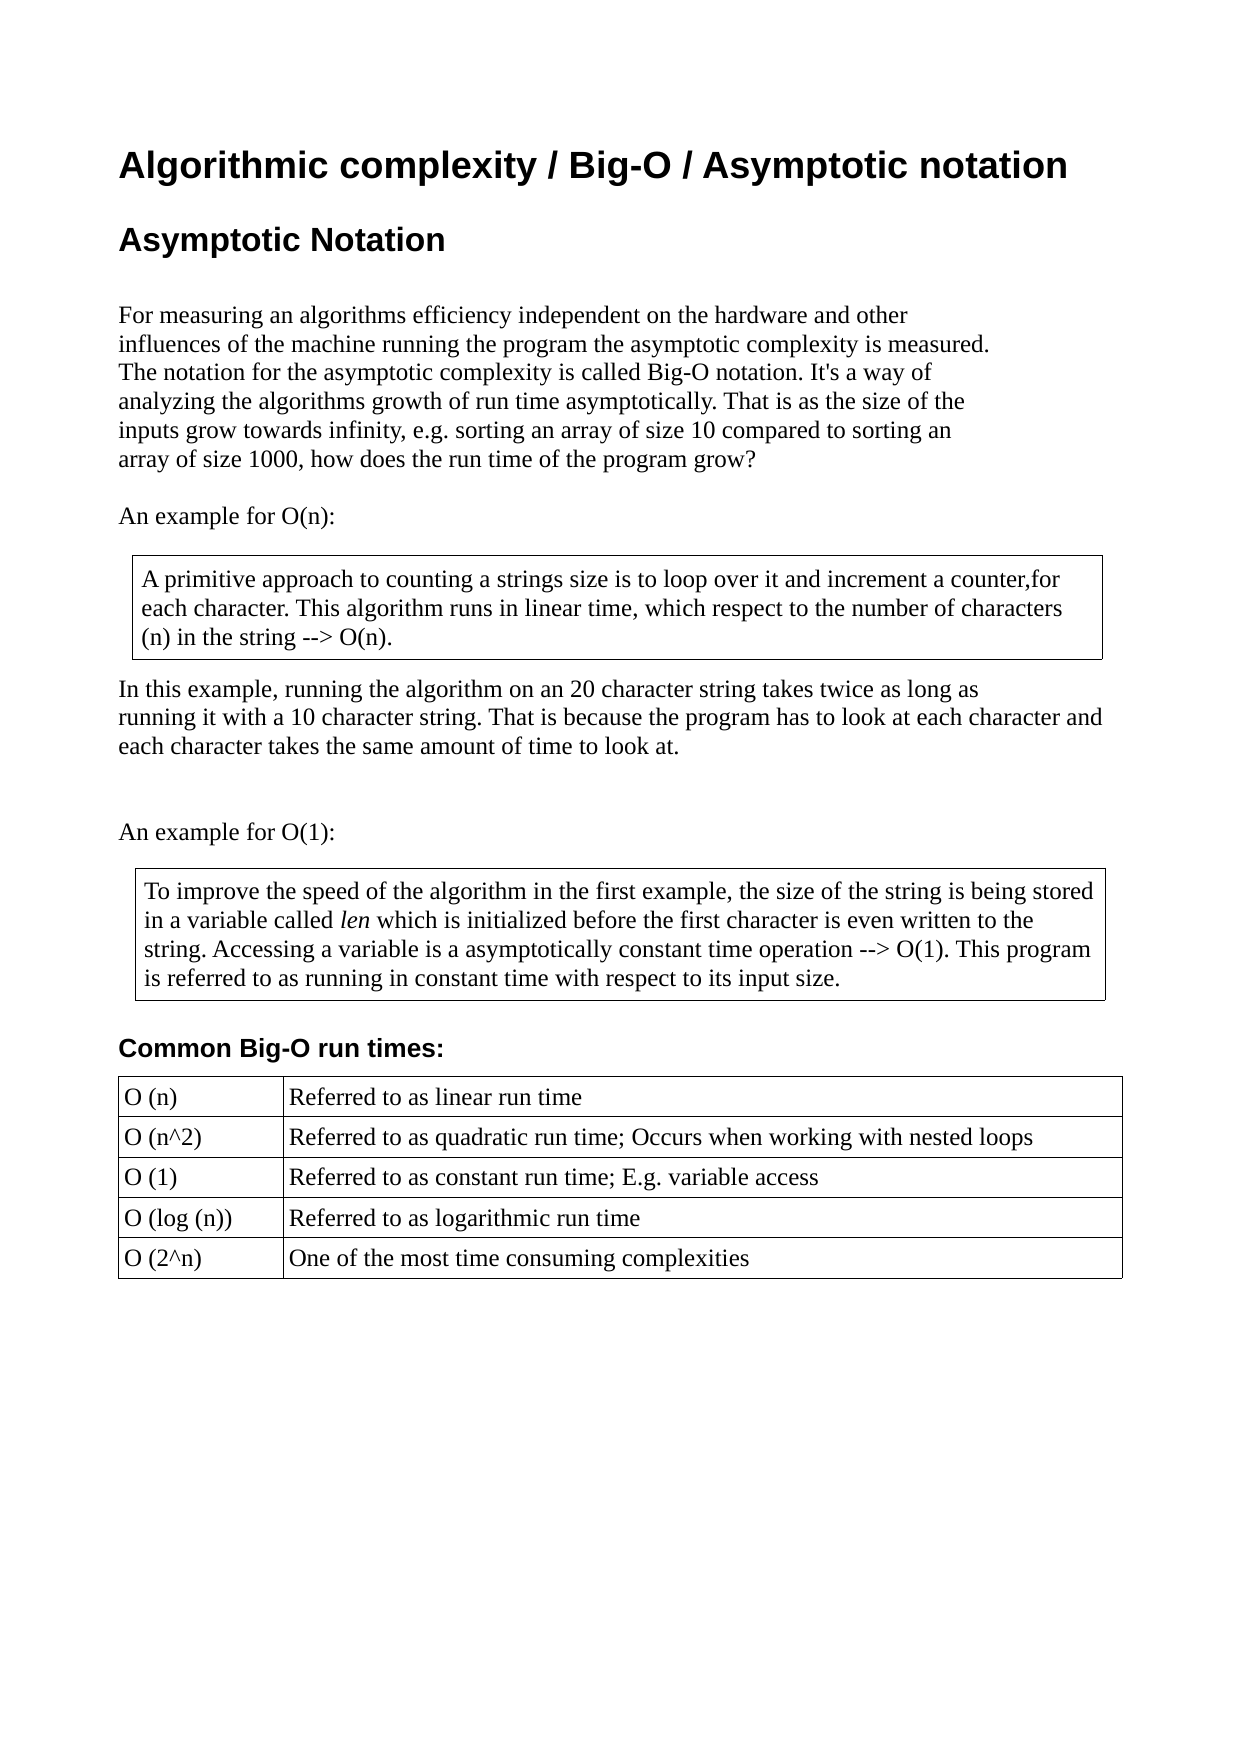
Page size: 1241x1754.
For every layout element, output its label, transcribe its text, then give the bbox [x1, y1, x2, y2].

table_header Referred to as linear run time [284, 1077, 1122, 1116]
table_cell Referred to as quadratic run time; Occurs when working with nested loops [284, 1117, 1122, 1157]
text running it with a 10 character string. That is because the program has to look at each character and each character takes the same amount of time to look at. [118, 702, 1122, 760]
table_cell O (1) [119, 1158, 283, 1197]
text An example for O(1): [118, 817, 1122, 846]
text influences of the machine running the program the asymptotic complexity is measured. [118, 329, 1122, 357]
text array of size 1000, how does the run time of the program grow? [118, 444, 1122, 472]
text analyzing the algorithms growth of run time asymptotically. That is as the size of the [118, 386, 1122, 415]
text A primitive approach to counting a strings size is to loop over it and increment a counter,for each character. This algorithm runs in linear time, which respect to the number of characters (n) in the string --> O(n). [141, 564, 1093, 650]
table_header O (n) [119, 1077, 283, 1116]
subtitle Algorithmic complexity / Big-O / Asymptotic notation [118, 143, 1122, 187]
text inputs grow towards infinity, e.g. sorting an array of size 10 compared to sorting an [118, 415, 1122, 444]
table_cell Referred to as logarithmic run time [284, 1198, 1122, 1237]
subtitle Common Big-O run times: [118, 1033, 1122, 1063]
table_cell One of the most time consuming complexities [284, 1238, 1122, 1278]
table_cell O (log (n)) [119, 1198, 283, 1237]
table_cell O (2^n) [119, 1238, 283, 1278]
table_cell O (n^2) [119, 1117, 283, 1157]
subtitle Asymptotic Notation [118, 220, 1122, 259]
table_cell Referred to as constant run time; E.g. variable access [284, 1158, 1122, 1197]
text In this example, running the algorithm on an 20 character string takes twice as long as [118, 674, 1122, 702]
text The notation for the asymptotic complexity is called Big-O notation. It's a way of [118, 357, 1122, 386]
text To improve the speed of the algorithm in the first example, the size of the string is being stored in a variable called len which is initialized before the first character is even written to the string. Accessing a variable is a asymptotically constant time operation --> O(1). This program is referred to as running in constant time with respect to its input size. [144, 876, 1096, 991]
text An example for O(n): [118, 501, 1122, 530]
text For measuring an algorithms efficiency independent on the hardware and other [118, 300, 1122, 329]
